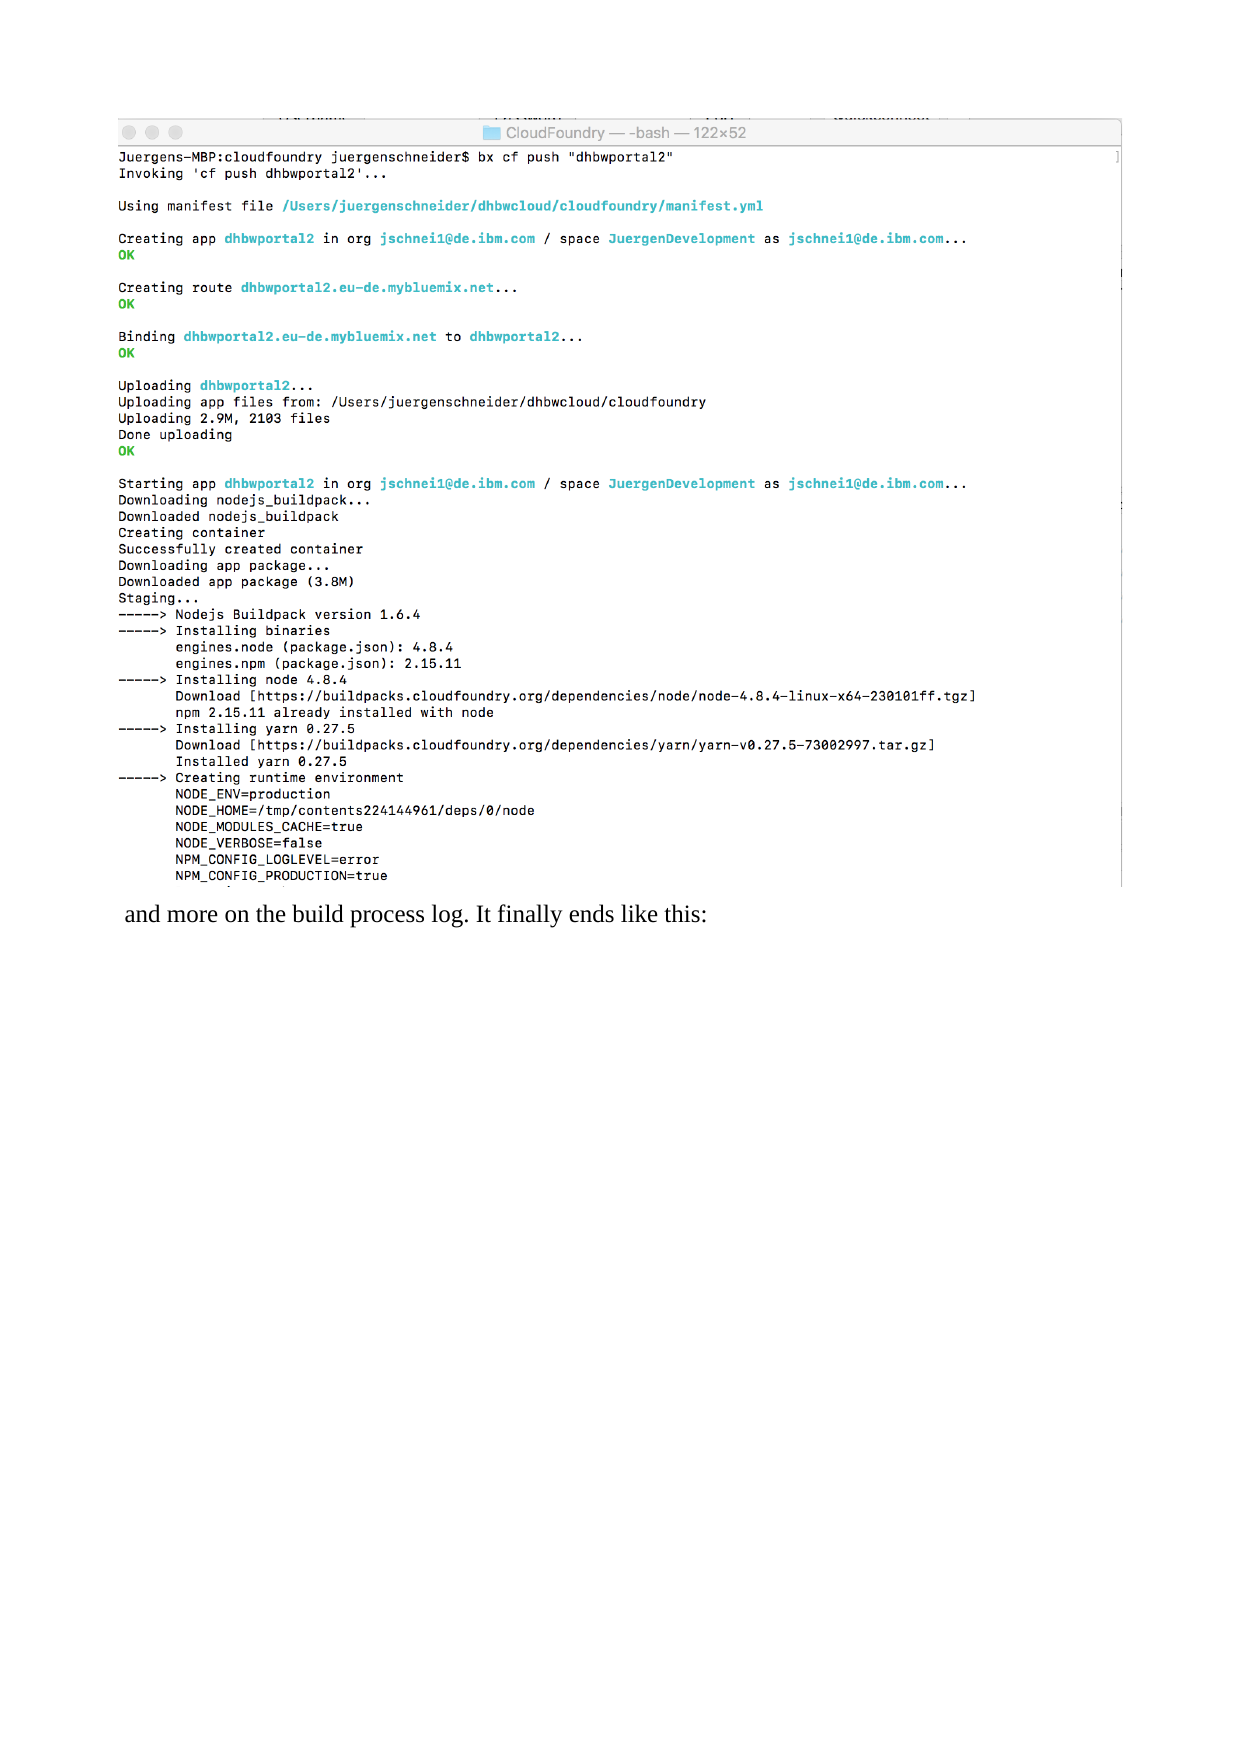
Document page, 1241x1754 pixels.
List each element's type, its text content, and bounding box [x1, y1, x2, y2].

picture [118, 118, 1123, 887]
text and more on the build process log. It finally ends like this: [118, 899, 1122, 928]
